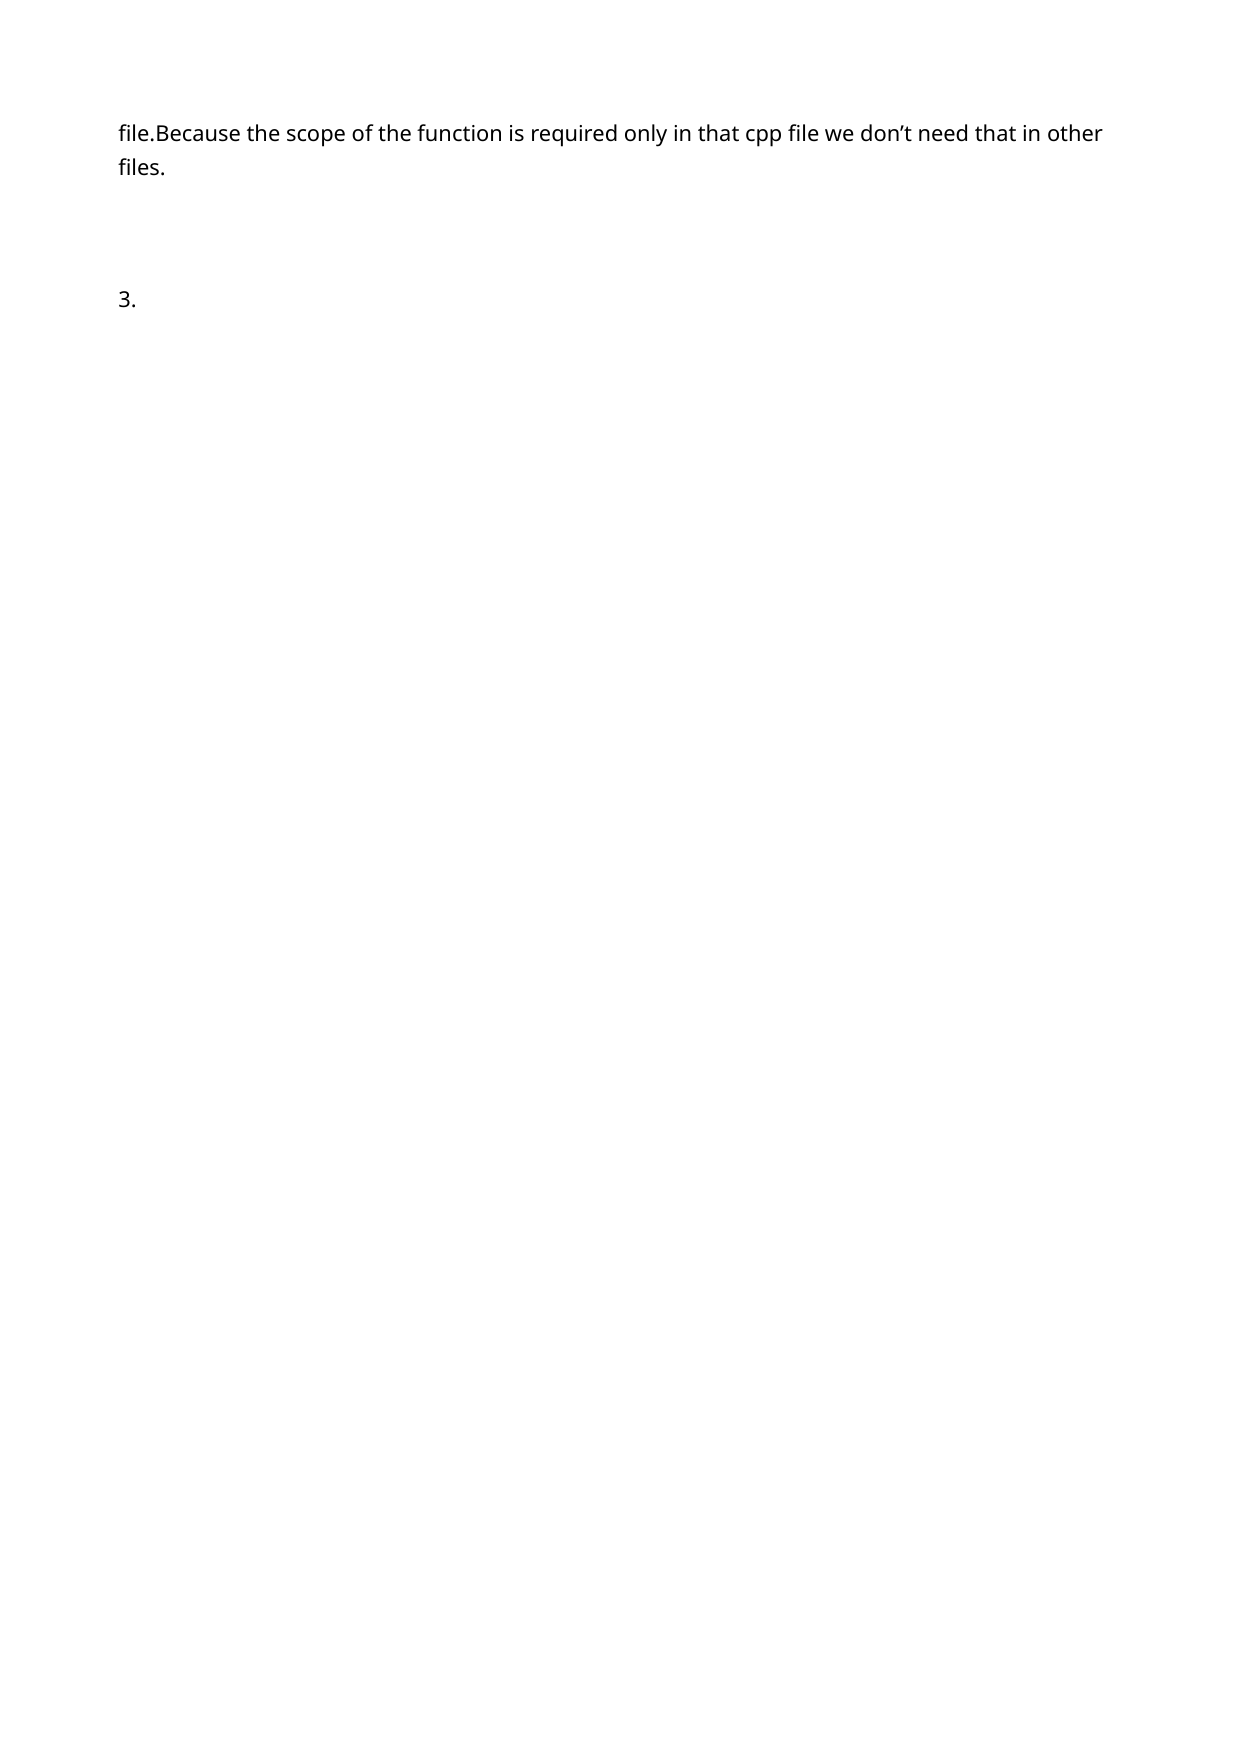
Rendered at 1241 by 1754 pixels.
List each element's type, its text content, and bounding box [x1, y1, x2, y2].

text file.Because the scope of the function is required only in that cpp file we don’t need that in other files. [118, 118, 1122, 182]
text 3. [118, 284, 1122, 314]
